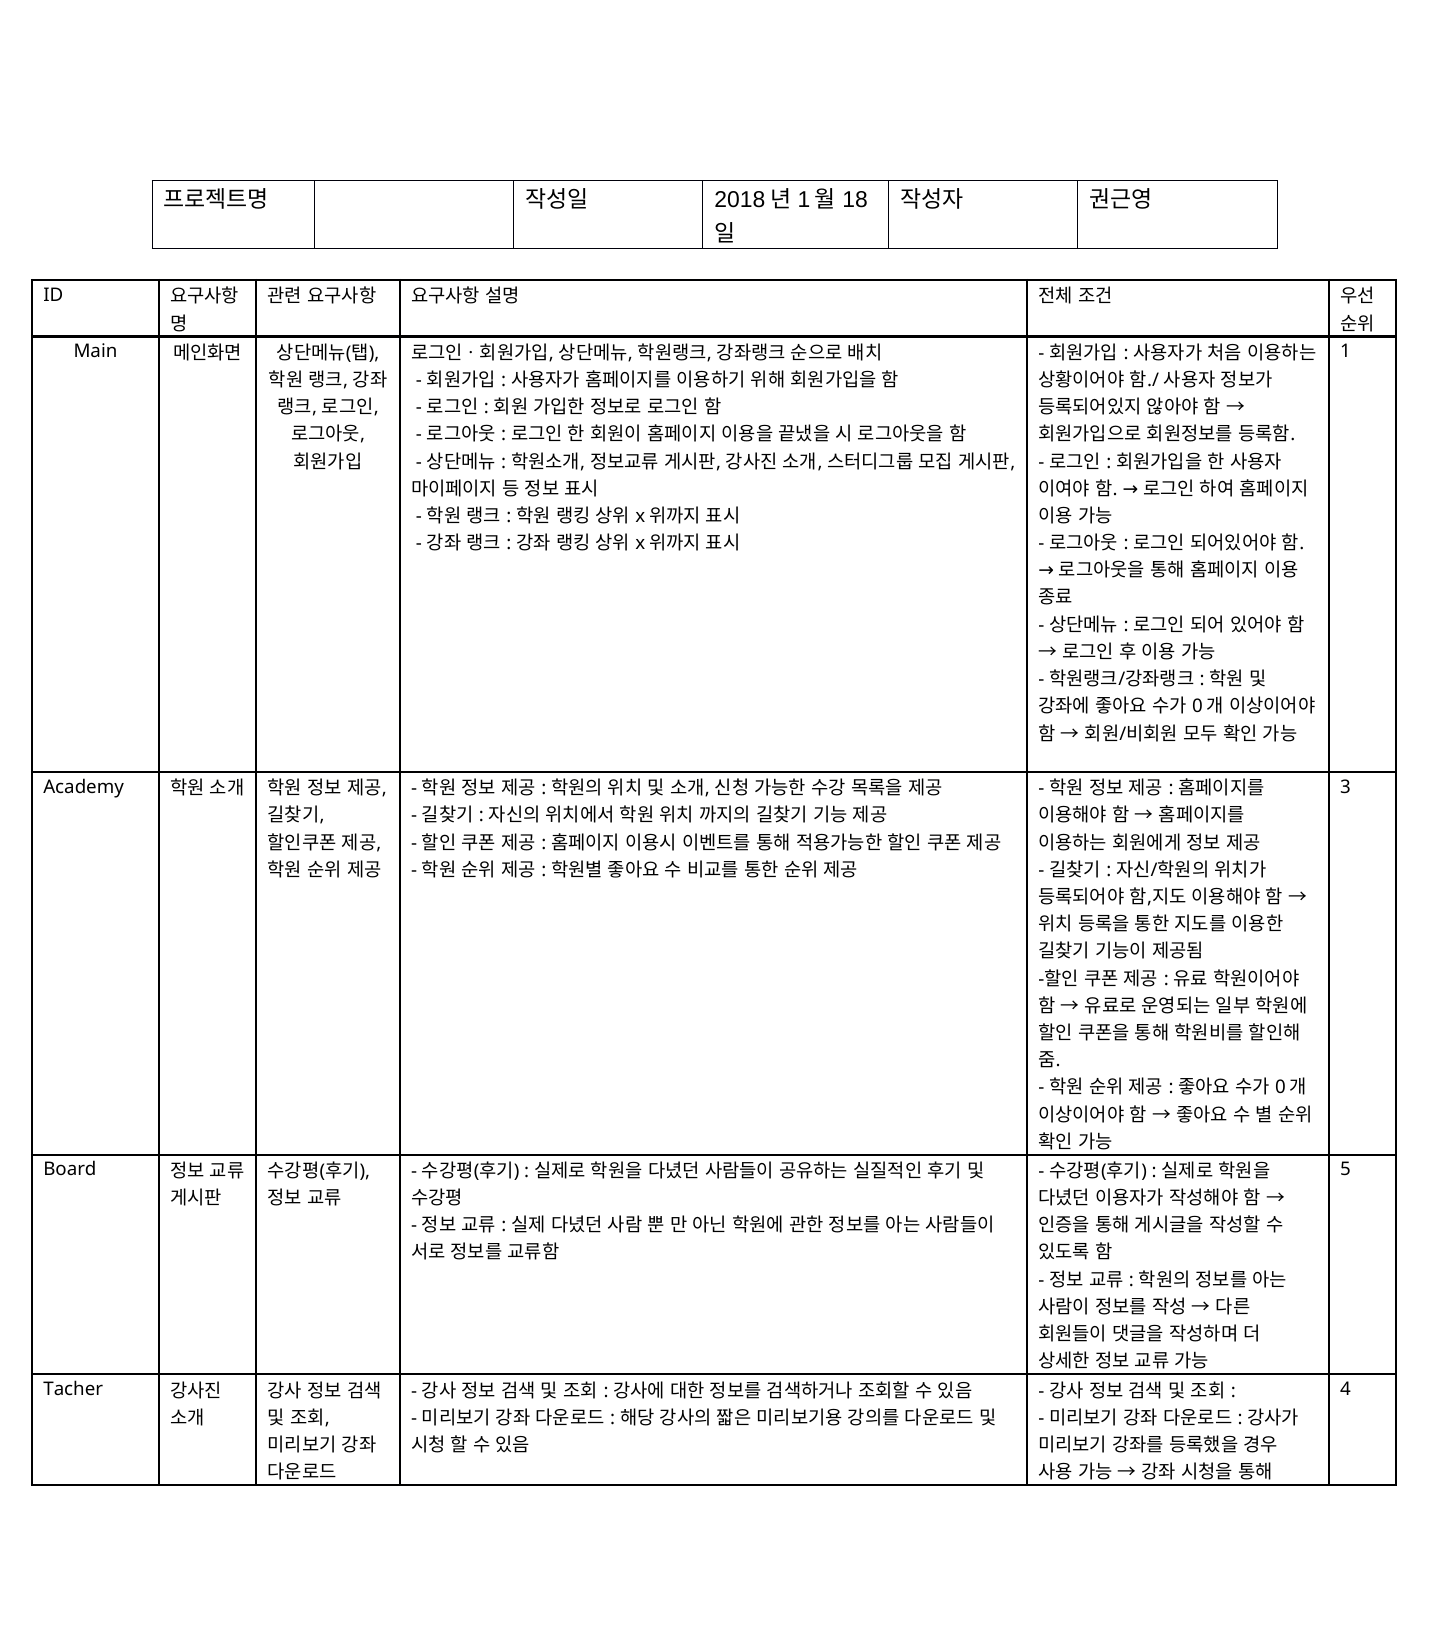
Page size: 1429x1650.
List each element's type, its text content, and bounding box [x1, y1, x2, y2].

table_cell 4 [1330, 1375, 1395, 1484]
table_header 권근영 [1078, 181, 1277, 248]
table_header 2018년 1월 18일 [703, 181, 888, 248]
table_cell 3 [1330, 773, 1395, 1153]
table_cell Academy [33, 773, 158, 1153]
table_cell 메인화면 [160, 338, 255, 771]
table_cell 로그인ㆍ회원가입, 상단메뉴, 학원랭크, 강좌랭크 순으로 배치 - 회원가입 : 사용자가 홈페이지를 이용하기 위해 회원가입을 함 - 로그인 : 회원 가입한 정보로 로그인 함 - 로그아웃 : 로그인 한 회원이 홈페이지 이용을 끝냈을 시 로그아웃을 함 - 상단메뉴 : 학원소개, 정보교류 게시판, 강사진 소개, 스터디그룹 모집 게시판, 마이페이지 등 정보 표시 - 학원 랭크 : 학원 랭킹 상위 x위까지 표시 - 강좌 랭크 : 강좌 랭킹 상위 x위까지 표시 [401, 338, 1026, 771]
table_cell - 회원가입 : 사용자가 처음 이용하는 상황이어야 함./ 사용자 정보가 등록되어있지 않아야 함 → 회원가입으로 회원정보를 등록함. - 로그인 : 회원가입을 한 사용자 이여야 함. → 로그인 하여 홈페이지 이용 가능 - 로그아웃 : 로그인 되어있어야 함. → 로그아웃을 통해 홈페이지 이용 종료 - 상단메뉴 : 로그인 되어 있어야 함 → 로그인 후 이용 가능 - 학원랭크/강좌랭크 : 학원 및 강좌에 좋아요 수가 0개 이상이어야 함 → 회원/비회원 모두 확인 가능 [1028, 338, 1328, 771]
table_header [315, 181, 513, 248]
table_header 작성자 [889, 181, 1077, 248]
table_cell Tacher [33, 1375, 158, 1484]
table_cell 학원 소개 [160, 773, 255, 1153]
table_header 요구사항명 [160, 281, 255, 335]
table_header 프로젝트명 [153, 181, 314, 248]
table_header 전체 조건 [1028, 281, 1328, 335]
table_cell - 학원 정보 제공 : 학원의 위치 및 소개, 신청 가능한 수강 목록을 제공 - 길찾기 : 자신의 위치에서 학원 위치 까지의 길찾기 기능 제공 - 할인 쿠폰 제공 : 홈페이지 이용시 이벤트를 통해 적용가능한 할인 쿠폰 제공 - 학원 순위 제공 : 학원별 좋아요 수 비교를 통한 순위 제공 [401, 773, 1026, 1153]
table_cell 1 [1330, 338, 1395, 771]
table_cell - 학원 정보 제공 : 홈페이지를 이용해야 함 → 홈페이지를 이용하는 회원에게 정보 제공 - 길찾기 : 자신/학원의 위치가 등록되어야 함,지도 이용해야 함 → 위치 등록을 통한 지도를 이용한 길찾기 기능이 제공됨 -할인 쿠폰 제공 : 유료 학원이어야 함 → 유료로 운영되는 일부 학원에 할인 쿠폰을 통해 학원비를 할인해 줌. - 학원 순위 제공 : 좋아요 수가 0개 이상이어야 함 → 좋아요 수 별 순위 확인 가능 [1028, 773, 1328, 1153]
table_header 요구사항 설명 [401, 281, 1026, 335]
table_cell 수강평(후기), 정보 교류 [257, 1156, 399, 1373]
table_cell Main [33, 338, 158, 771]
table_cell 강사 정보 검색 및 조회, 미리보기 강좌 다운로드 [257, 1375, 399, 1484]
table_cell - 강사 정보 검색 및 조회 : 강사에 대한 정보를 검색하거나 조회할 수 있음 - 미리보기 강좌 다운로드 : 해당 강사의 짧은 미리보기용 강의를 다운로드 및 시청 할 수 있음 [401, 1375, 1026, 1484]
table_header 작성일 [514, 181, 702, 248]
table_header ID [33, 281, 158, 335]
table_cell 상단메뉴(탭), 학원 랭크, 강좌 랭크, 로그인, 로그아웃, 회원가입 [257, 338, 399, 771]
table_header 관련 요구사항 [257, 281, 399, 335]
table_cell Board [33, 1156, 158, 1373]
table_cell - 강사 정보 검색 및 조회 : - 미리보기 강좌 다운로드 : 강사가 미리보기 강좌를 등록했을 경우 사용 가능 → 강좌 시청을 통해 [1028, 1375, 1328, 1484]
table_cell - 수강평(후기) : 실제로 학원을 다녔던 사람들이 공유하는 실질적인 후기 및 수강평 - 정보 교류 : 실제 다녔던 사람 뿐 만 아닌 학원에 관한 정보를 아는 사람들이 서로 정보를 교류함 [401, 1156, 1026, 1373]
table_cell 정보 교류 게시판 [160, 1156, 255, 1373]
table_cell 5 [1330, 1156, 1395, 1373]
table_cell 강사진 소개 [160, 1375, 255, 1484]
table_header 우선 순위 [1330, 281, 1395, 335]
table_cell 학원 정보 제공, 길찾기, 할인쿠폰 제공, 학원 순위 제공 [257, 773, 399, 1153]
table_cell - 수강평(후기) : 실제로 학원을 다녔던 이용자가 작성해야 함 → 인증을 통해 게시글을 작성할 수 있도록 함 - 정보 교류 : 학원의 정보를 아는 사람이 정보를 작성 → 다른 회원들이 댓글을 작성하며 더 상세한 정보 교류 가능 [1028, 1156, 1328, 1373]
